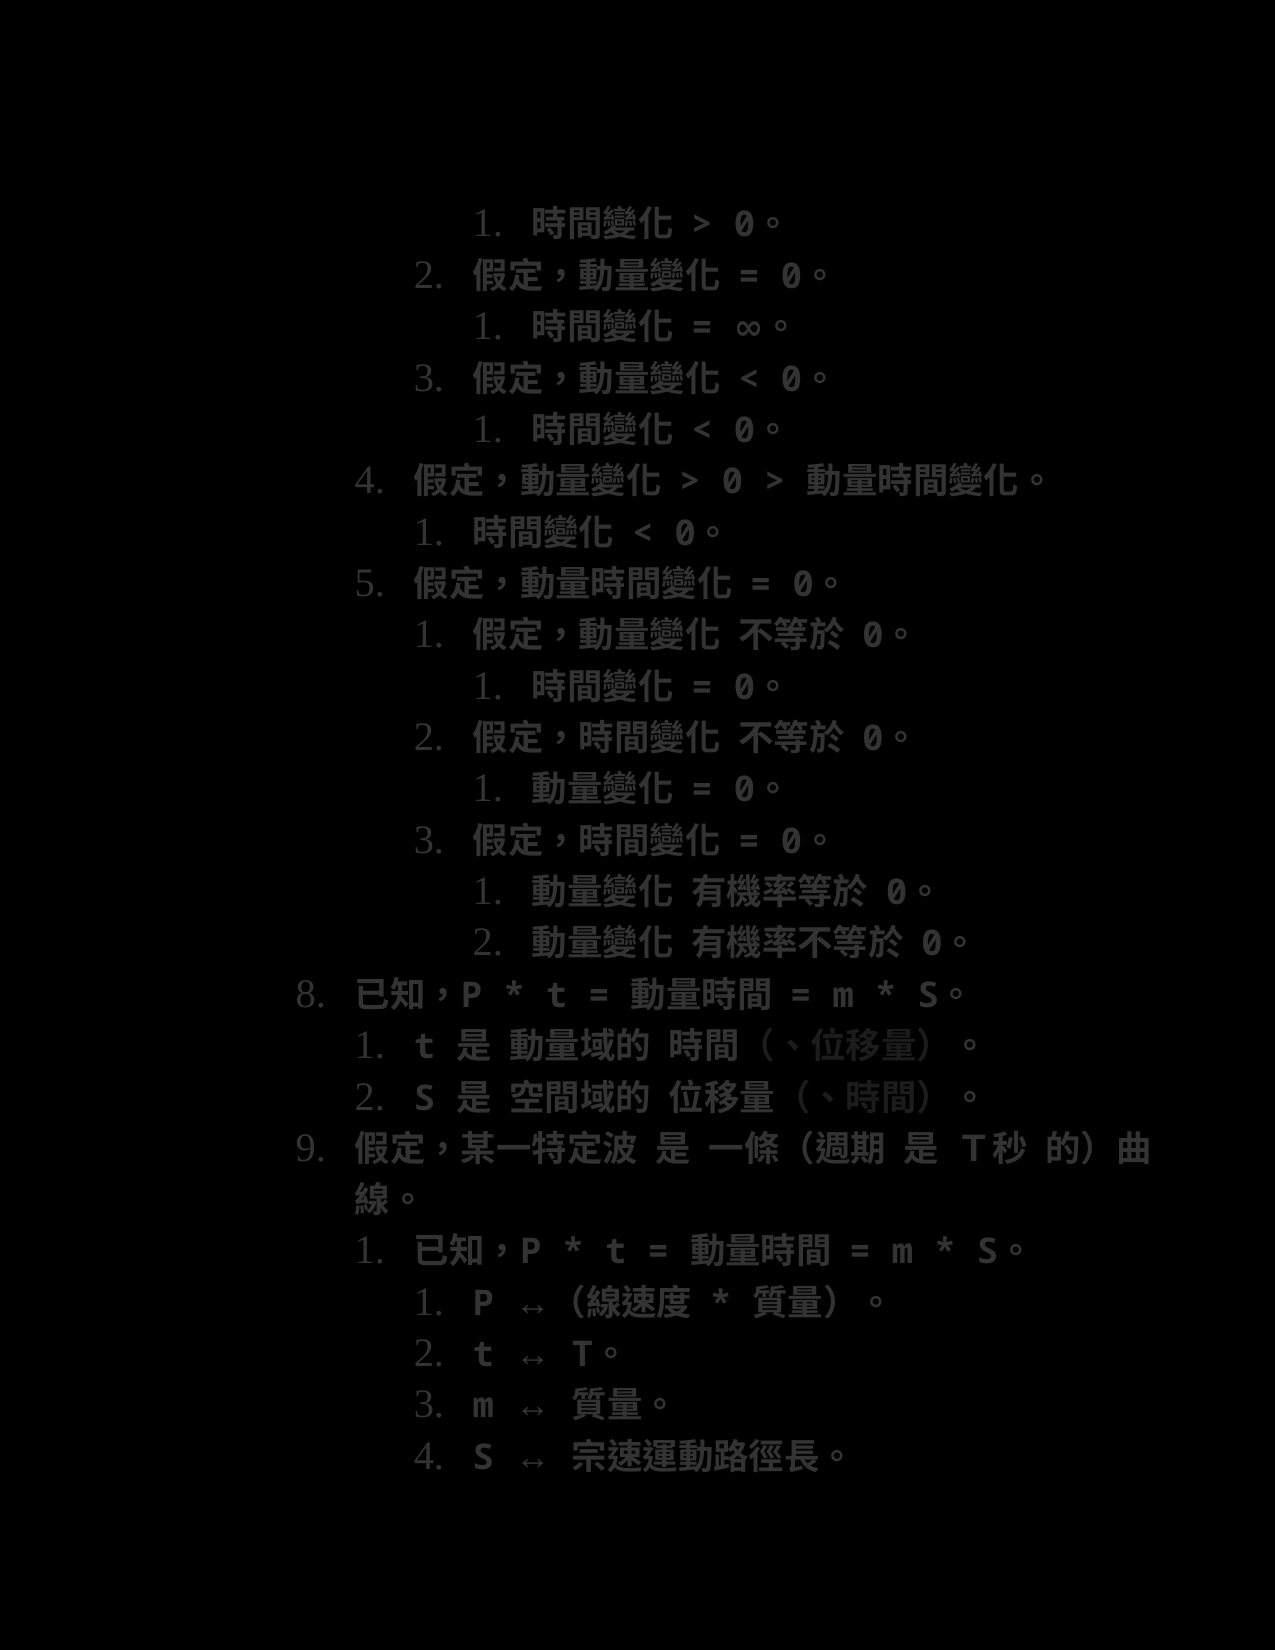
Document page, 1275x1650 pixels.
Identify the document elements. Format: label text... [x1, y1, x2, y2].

list 假定，時間變化 不等於 0。 [413, 709, 1157, 761]
list 動量變化 有機率不等於 0。 [472, 915, 1157, 966]
list P ↔（線速度 * 質量）。 [413, 1274, 1157, 1325]
list 假定，某一特定波 是 一條（週期 是 Ｔ秒 的）曲線。 [295, 1120, 1157, 1223]
list S 是 空間域的 位移量（、時間）。 [354, 1069, 1157, 1120]
list 假定，動量變化 不等於 0。 [413, 607, 1157, 658]
list 已知，P * t = 動量時間 = m * S。 [295, 966, 1157, 1017]
list 動量變化 = 0。 [472, 761, 1157, 812]
list 已知，P * t = 動量時間 = m * S。 [354, 1223, 1157, 1274]
list 假定，動量時間變化 = 0。 [354, 555, 1157, 607]
list 時間變化 = ∞。 [472, 298, 1157, 350]
list S ↔ 宗速運動路徑長。 [413, 1428, 1157, 1479]
list 時間變化 < 0。 [472, 401, 1157, 453]
list 假定，動量變化 > 0 > 動量時間變化。 [354, 453, 1157, 504]
list 時間變化 < 0。 [413, 504, 1157, 555]
list t ↔ T。 [413, 1325, 1157, 1377]
list 動量變化 有機率等於 0。 [472, 863, 1157, 915]
list m ↔ 質量。 [413, 1377, 1157, 1428]
list 時間變化 > 0。 [472, 196, 1157, 247]
list 假定，時間變化 = 0。 [413, 812, 1157, 863]
list 時間變化 = 0。 [472, 658, 1157, 709]
list t 是 動量域的 時間（、位移量）。 [354, 1017, 1157, 1069]
list 假定，動量變化 < 0。 [413, 350, 1157, 401]
list 假定，動量變化 = 0。 [413, 247, 1157, 298]
